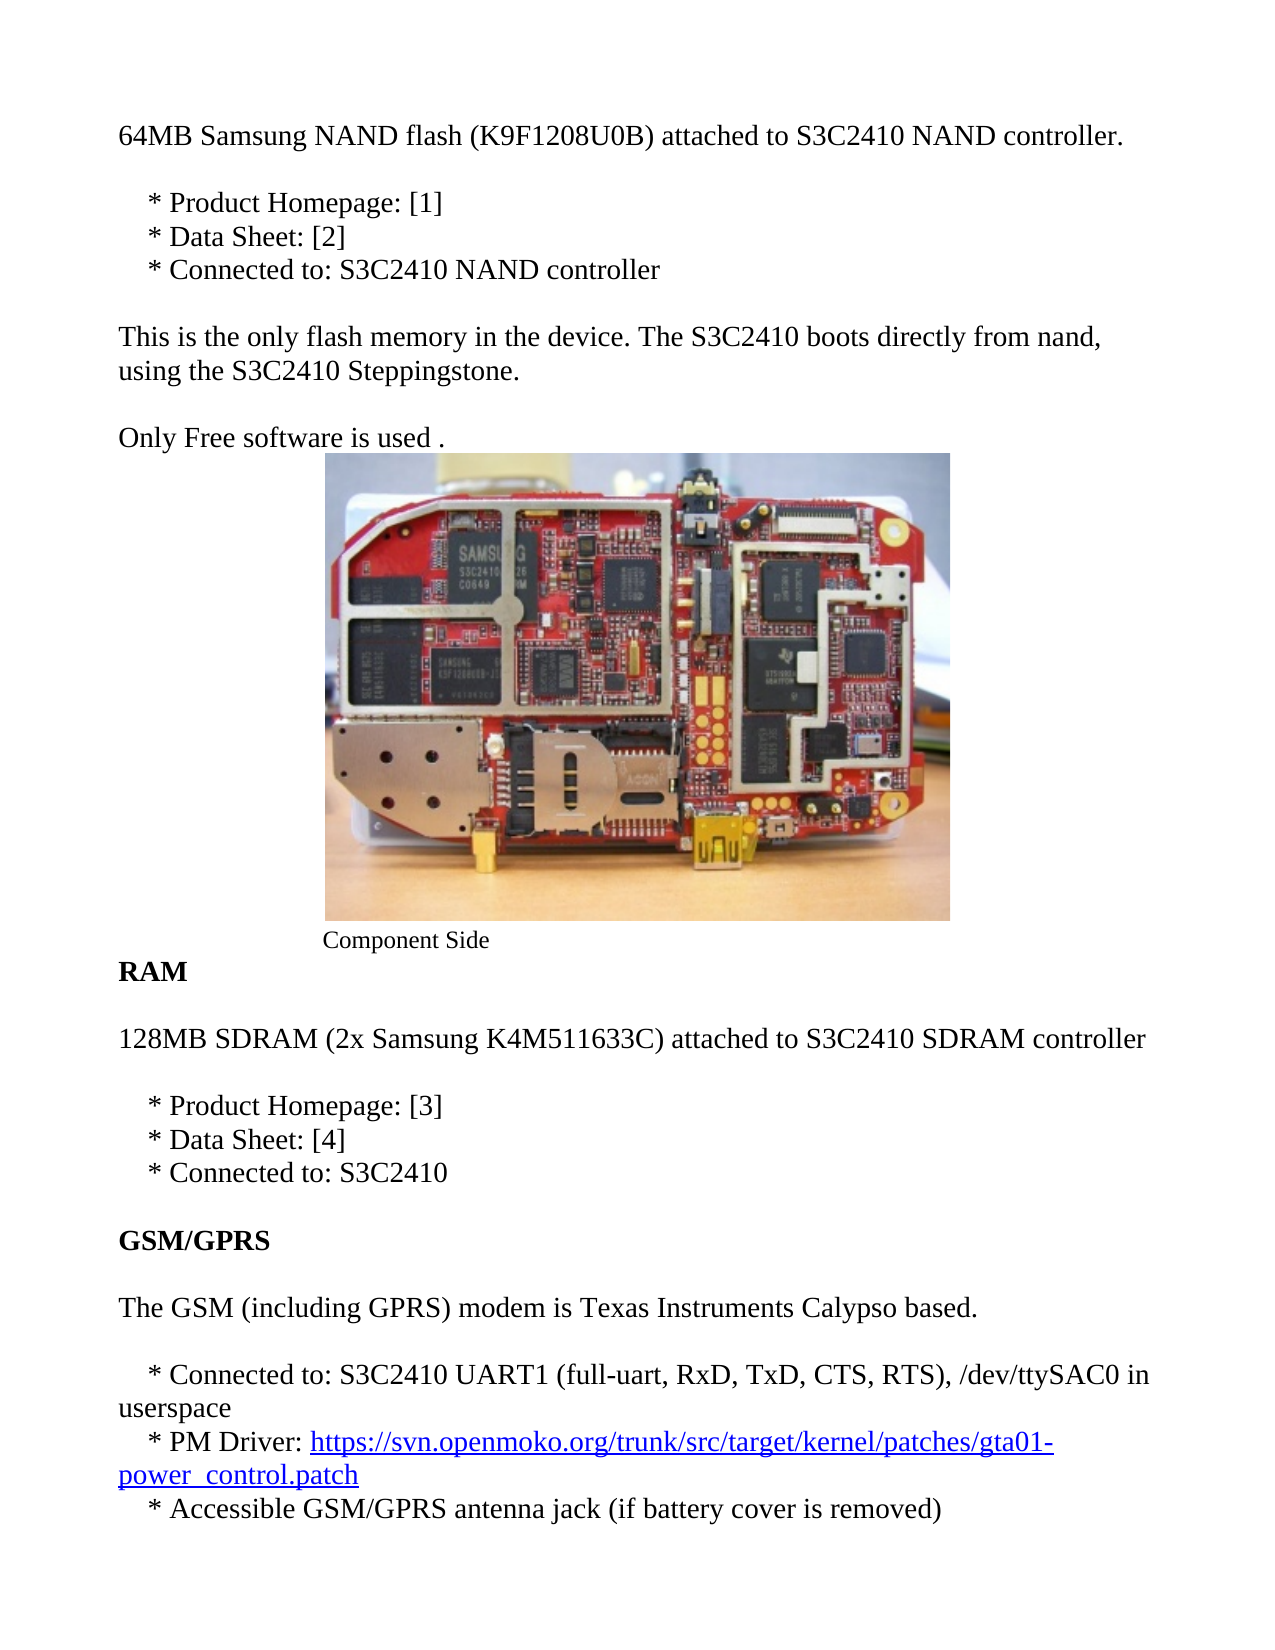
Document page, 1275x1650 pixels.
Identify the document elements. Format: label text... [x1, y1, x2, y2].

text 64MB Samsung NAND flash (K9F1208U0B) attached to S3C2410 NAND controller. [118, 118, 1157, 152]
picture [325, 453, 951, 921]
text Only Free software is used . [118, 420, 1157, 453]
text * Connected to: S3C2410 NAND controller [118, 252, 1157, 286]
text * Accessible GSM/GPRS antenna jack (if battery cover is removed) [118, 1491, 1157, 1524]
text * Connected to: S3C2410 [118, 1156, 1157, 1189]
text The GSM (including GPRS) modem is Texas Instruments Calypso based. [118, 1290, 1157, 1323]
text Component Side [118, 453, 1157, 954]
text * Connected to: S3C2410 UART1 (full-uart, RxD, TxD, CTS, RTS), /dev/ttySAC0 in userspace [118, 1357, 1157, 1424]
text * Product Homepage: [1] [118, 185, 1157, 219]
text 128MB SDRAM (2x Samsung K4M511633C) attached to S3C2410 SDRAM controller [118, 1021, 1157, 1055]
text GSM/GPRS [118, 1223, 1157, 1256]
text * Product Homepage: [3] [118, 1088, 1157, 1122]
text This is the only flash memory in the device. The S3C2410 boots directly from nand, using the S3C2410 Steppingstone. [118, 319, 1157, 386]
text * PM Driver: https://svn.openmoko.org/trunk/src/target/kernel/patches/gta01-power_control.patch [118, 1424, 1157, 1491]
text * Data Sheet: [2] [118, 219, 1157, 252]
text * Data Sheet: [4] [118, 1122, 1157, 1156]
text RAM [118, 954, 1157, 988]
